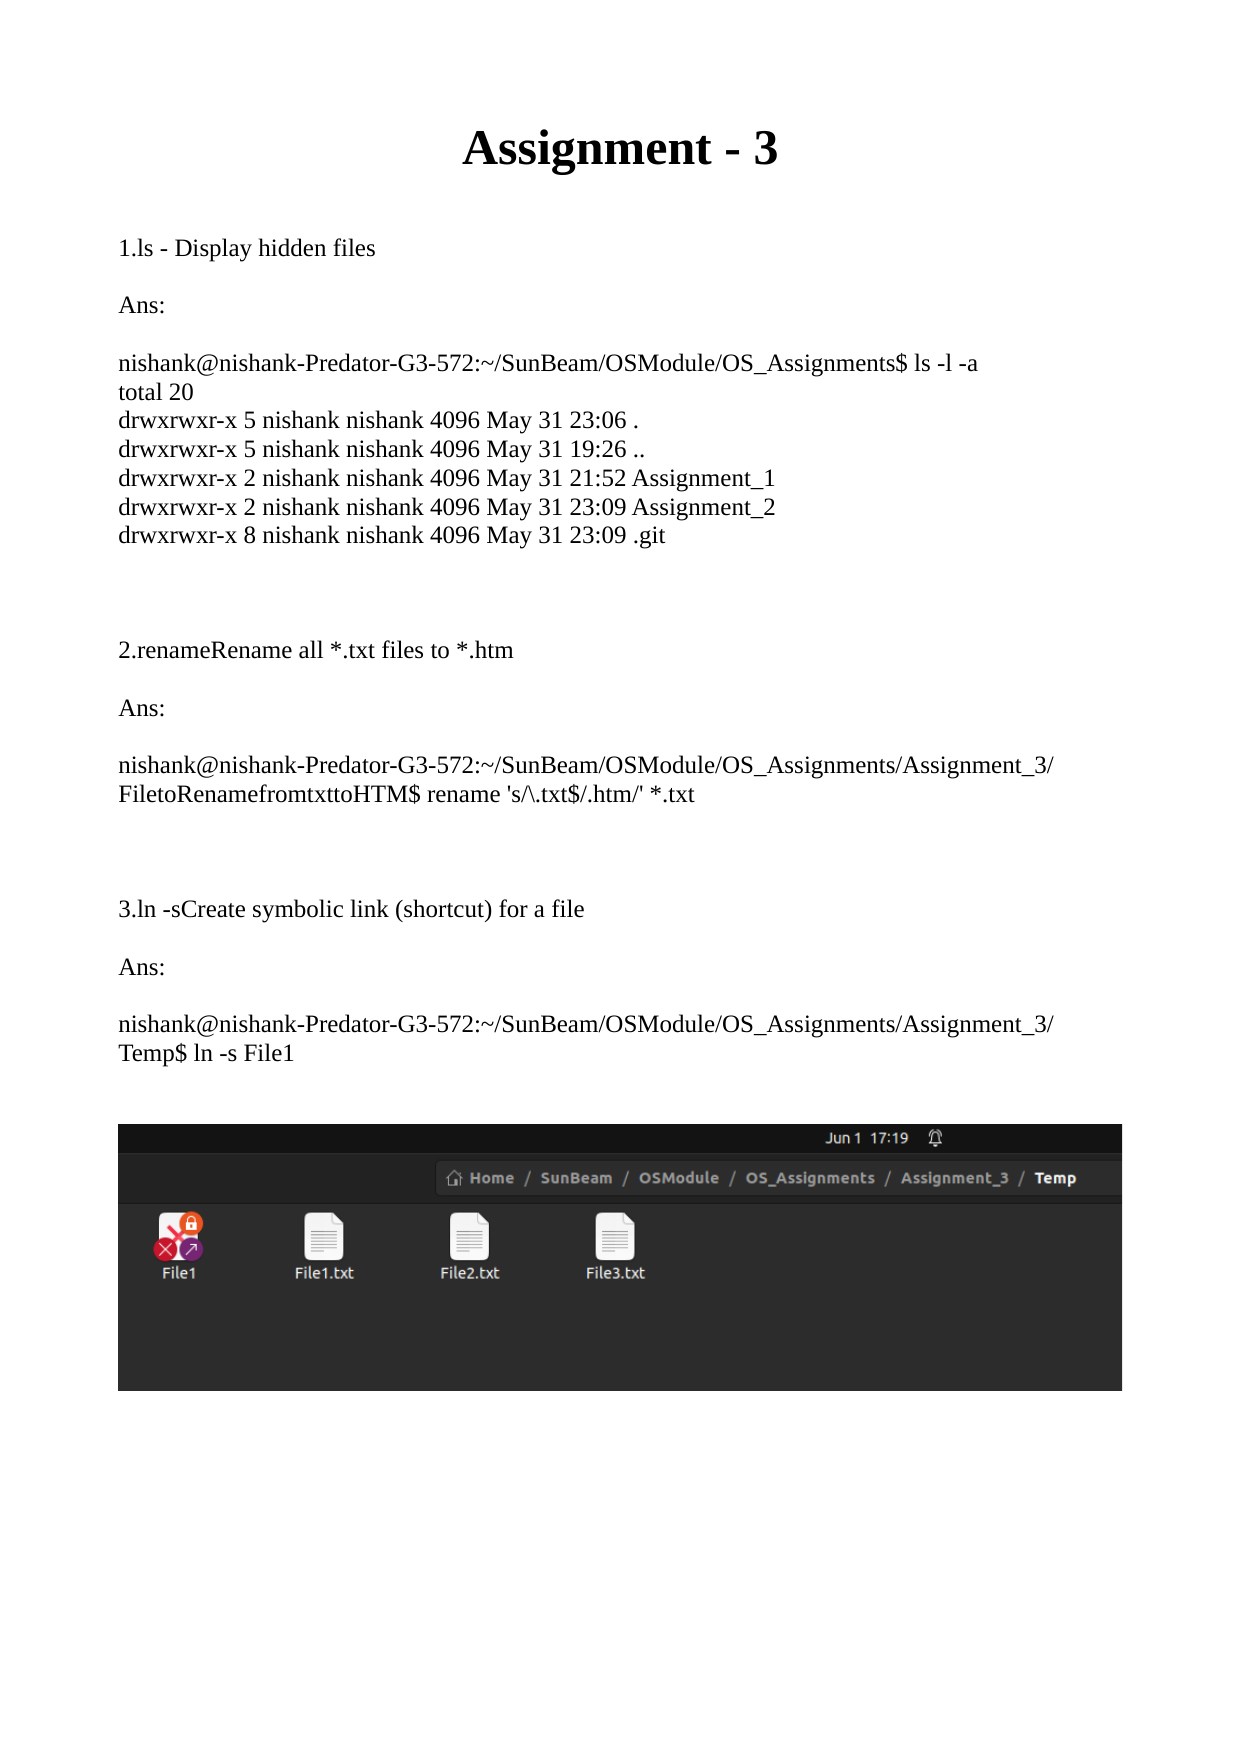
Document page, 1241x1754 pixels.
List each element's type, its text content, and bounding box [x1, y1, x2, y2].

text Ans: [118, 952, 1122, 981]
text drwxrwxr-x 5 nishank nishank 4096 May 31 23:06 . [118, 406, 1122, 434]
text nishank@nishank-Predator-G3-572:~/SunBeam/OSModule/OS_Assignments/Assignment_3/Temp$ ln -s File1 [118, 1009, 1122, 1067]
text drwxrwxr-x 2 nishank nishank 4096 May 31 23:09 Assignment_2 [118, 492, 1122, 521]
text nishank@nishank-Predator-G3-572:~/SunBeam/OSModule/OS_Assignments$ ls -l -a [118, 348, 1122, 377]
picture [118, 1124, 1123, 1391]
text nishank@nishank-Predator-G3-572:~/SunBeam/OSModule/OS_Assignments/Assignment_3/FiletoRenamefromtxttoHTM$ rename 's/\.txt$/.htm/' *.txt [118, 751, 1122, 808]
text drwxrwxr-x 8 nishank nishank 4096 May 31 23:09 .git [118, 521, 1122, 549]
text Assignment - 3 [118, 118, 1122, 176]
text total 20 [118, 377, 1122, 406]
text drwxrwxr-x 5 nishank nishank 4096 May 31 19:26 .. [118, 434, 1122, 463]
text 1.ls - Display hidden files [118, 233, 1122, 262]
text drwxrwxr-x 2 nishank nishank 4096 May 31 21:52 Assignment_1 [118, 463, 1122, 492]
text Ans: [118, 291, 1122, 319]
text 2.renameRename all *.txt files to *.htm [118, 636, 1122, 664]
text 3.ln -sCreate symbolic link (shortcut) for a file [118, 894, 1122, 923]
text Ans: [118, 693, 1122, 722]
